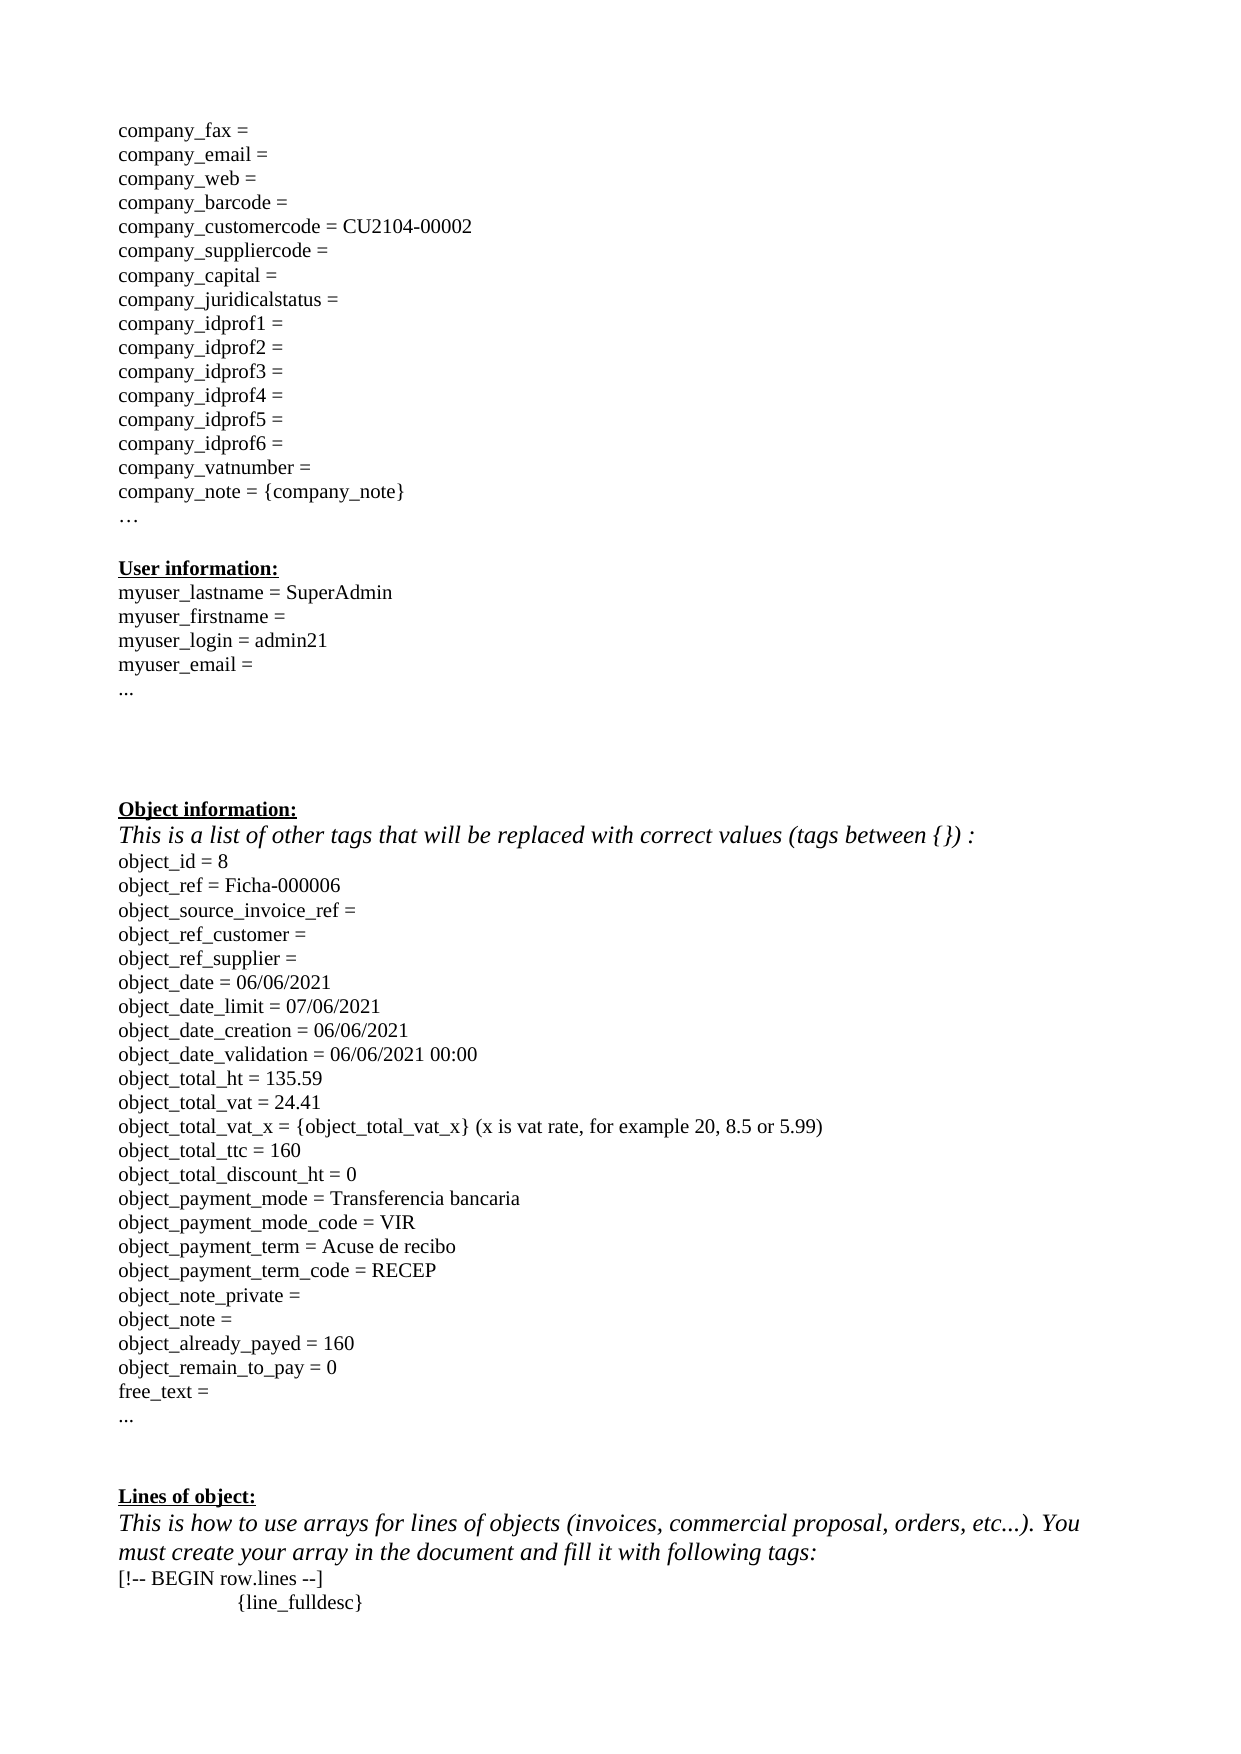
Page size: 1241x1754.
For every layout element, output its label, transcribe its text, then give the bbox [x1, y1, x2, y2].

text object_date_limit = 07/06/2021 [118, 994, 1122, 1018]
text User information: [118, 556, 1122, 580]
text company_idprof2 = [118, 335, 1122, 359]
text object_date_validation = 06/06/2021 00:00 [118, 1042, 1122, 1066]
text company_idprof5 = [118, 407, 1122, 431]
text myuser_lastname = SuperAdmin [118, 580, 1122, 604]
text company_vatnumber = [118, 455, 1122, 479]
text company_idprof6 = [118, 431, 1122, 455]
text object_total_vat_x = {object_total_vat_x} (x is vat rate, for example 20, 8.5 or 5.99) [118, 1114, 1122, 1138]
text company_customercode = CU2104-00002 [118, 214, 1122, 238]
text myuser_login = admin21 [118, 628, 1122, 652]
text company_idprof1 = [118, 311, 1122, 335]
text object_already_payed = 160 [118, 1331, 1122, 1355]
text object_date = 06/06/2021 [118, 970, 1122, 994]
text ... [118, 676, 1122, 700]
text object_total_discount_ht = 0 [118, 1162, 1122, 1186]
text company_capital = [118, 262, 1122, 287]
text object_id = 8 [118, 849, 1122, 873]
text object_payment_term_code = RECEP [118, 1258, 1122, 1282]
text … [118, 503, 1122, 527]
text Object information: [118, 797, 1122, 821]
text object_ref_customer = [118, 922, 1122, 946]
text object_total_vat = 24.41 [118, 1090, 1122, 1114]
text myuser_email = [118, 652, 1122, 676]
text company_barcode = [118, 190, 1122, 214]
text company_fax = [118, 118, 1122, 142]
text myuser_firstname = [118, 604, 1122, 628]
text object_payment_term = Acuse de recibo [118, 1234, 1122, 1258]
text company_note = {company_note} [118, 479, 1122, 503]
text object_source_invoice_ref = [118, 897, 1122, 922]
text This is a list of other tags that will be replaced with correct values (tags between {}) : [118, 821, 1122, 849]
text object_note = [118, 1307, 1122, 1331]
text company_idprof3 = [118, 359, 1122, 383]
text company_idprof4 = [118, 383, 1122, 407]
text object_total_ttc = 160 [118, 1138, 1122, 1162]
text object_note_private = [118, 1282, 1122, 1307]
text company_web = [118, 166, 1122, 190]
text company_email = [118, 142, 1122, 166]
text object_remain_to_pay = 0 [118, 1355, 1122, 1379]
text free_text = [118, 1379, 1122, 1403]
text This is how to use arrays for lines of objects (invoices, commercial proposal, orders, etc...). You must create your array in the document and fill it with following tags: [118, 1508, 1122, 1566]
text object_ref = Ficha-000006 [118, 873, 1122, 897]
text object_payment_mode = Transferencia bancaria [118, 1186, 1122, 1210]
text [!-- BEGIN row.lines --] [118, 1566, 1122, 1590]
text company_juridicalstatus = [118, 287, 1122, 311]
text Lines of object: [118, 1484, 1122, 1508]
text ... [118, 1403, 1122, 1427]
text object_total_ht = 135.59 [118, 1066, 1122, 1090]
text {line_fulldesc} [118, 1590, 1122, 1614]
text object_payment_mode_code = VIR [118, 1210, 1122, 1234]
text object_ref_supplier = [118, 946, 1122, 970]
text object_date_creation = 06/06/2021 [118, 1018, 1122, 1042]
text company_suppliercode = [118, 238, 1122, 262]
